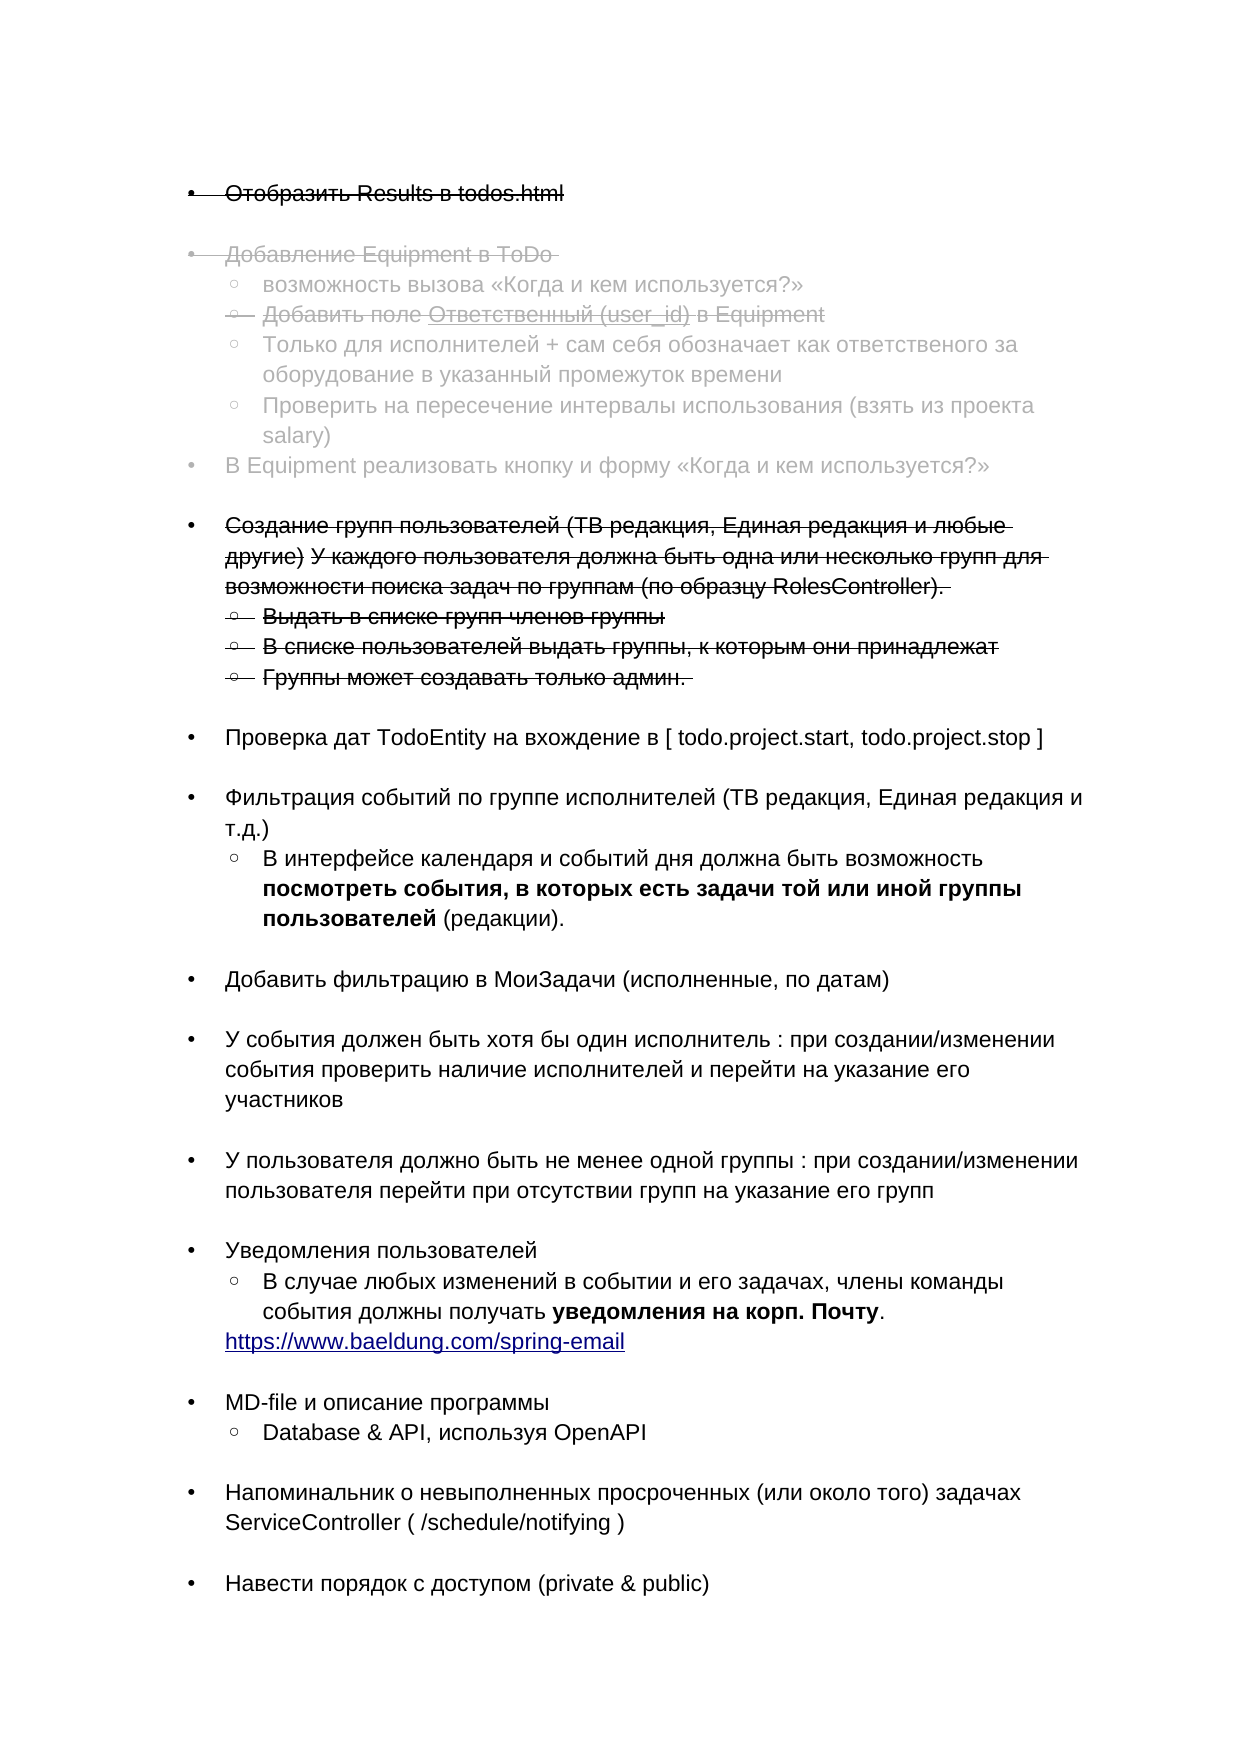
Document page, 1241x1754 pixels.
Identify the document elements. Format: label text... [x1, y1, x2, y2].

list возможность вызова «Когда и кем используется?» [225, 271, 1090, 297]
list В случае любых изменений в событии и его задачах, члены команды события должны получать уведомления на корп. Почту. [225, 1268, 1090, 1324]
list Уведомления пользователей [187, 1237, 1090, 1264]
list У события должен быть хотя бы один исполнитель : при создании/изменении события проверить наличие исполнителей и перейти на указание его участников [187, 1026, 1090, 1113]
list В интерфейсе календаря и событий дня должна быть возможность посмотреть события, в которых есть задачи той или иной группы пользователей (редакции). [225, 845, 1090, 932]
list https://www.baeldung.com/spring-email [187, 1328, 1090, 1354]
list Проверка дат TodoEntity на вхождение в [ todo.project.start, todo.project.stop ] [187, 724, 1090, 750]
list Напоминальник о невыполненных просроченных (или около того) задачах ServiceController ( /schedule/notifying ) [187, 1479, 1090, 1536]
list Группы может создавать только админ. [225, 663, 1090, 690]
list В Equipment реализовать кнопку и форму «Когда и кем используется?» [187, 452, 1090, 478]
list MD-file и описание программы [187, 1388, 1090, 1415]
list Отобразить Results в todos.html [187, 180, 1090, 207]
list У пользователя должно быть не менее одной группы : при создании/изменении пользователя перейти при отсутствии групп на указание его групп [187, 1147, 1090, 1203]
list В списке пользователей выдать группы, к которым они принадлежат [225, 633, 1090, 660]
list Создание групп пользователей (ТВ редакция, Единая редакция и любые другие) У каждого пользователя должна быть одна или несколько групп для возможности поиска задач по группам (по образцу RolesController). [187, 512, 1090, 599]
list Фильтрация событий по группе исполнителей (ТВ редакция, Единая редакция и т.д.) [187, 784, 1090, 841]
list Добавить фильтрацию в МоиЗадачи (исполненные, по датам) [187, 966, 1090, 992]
list Добавить поле Ответственный (user_id) в Equipment [225, 301, 1090, 327]
list Только для исполнителей + сам себя обозначает как ответственого за оборудование в указанный промежуток времени [225, 331, 1090, 388]
list Выдать в списке групп членов группы [225, 603, 1090, 629]
list Добавление Equipment в ToDo [187, 241, 1090, 267]
list Навести порядок с доступом (private & public) [187, 1570, 1090, 1596]
list Database & API, используя OpenAPI [225, 1419, 1090, 1445]
list Проверить на пересечение интервалы использования (взять из проекта salary) [225, 392, 1090, 448]
